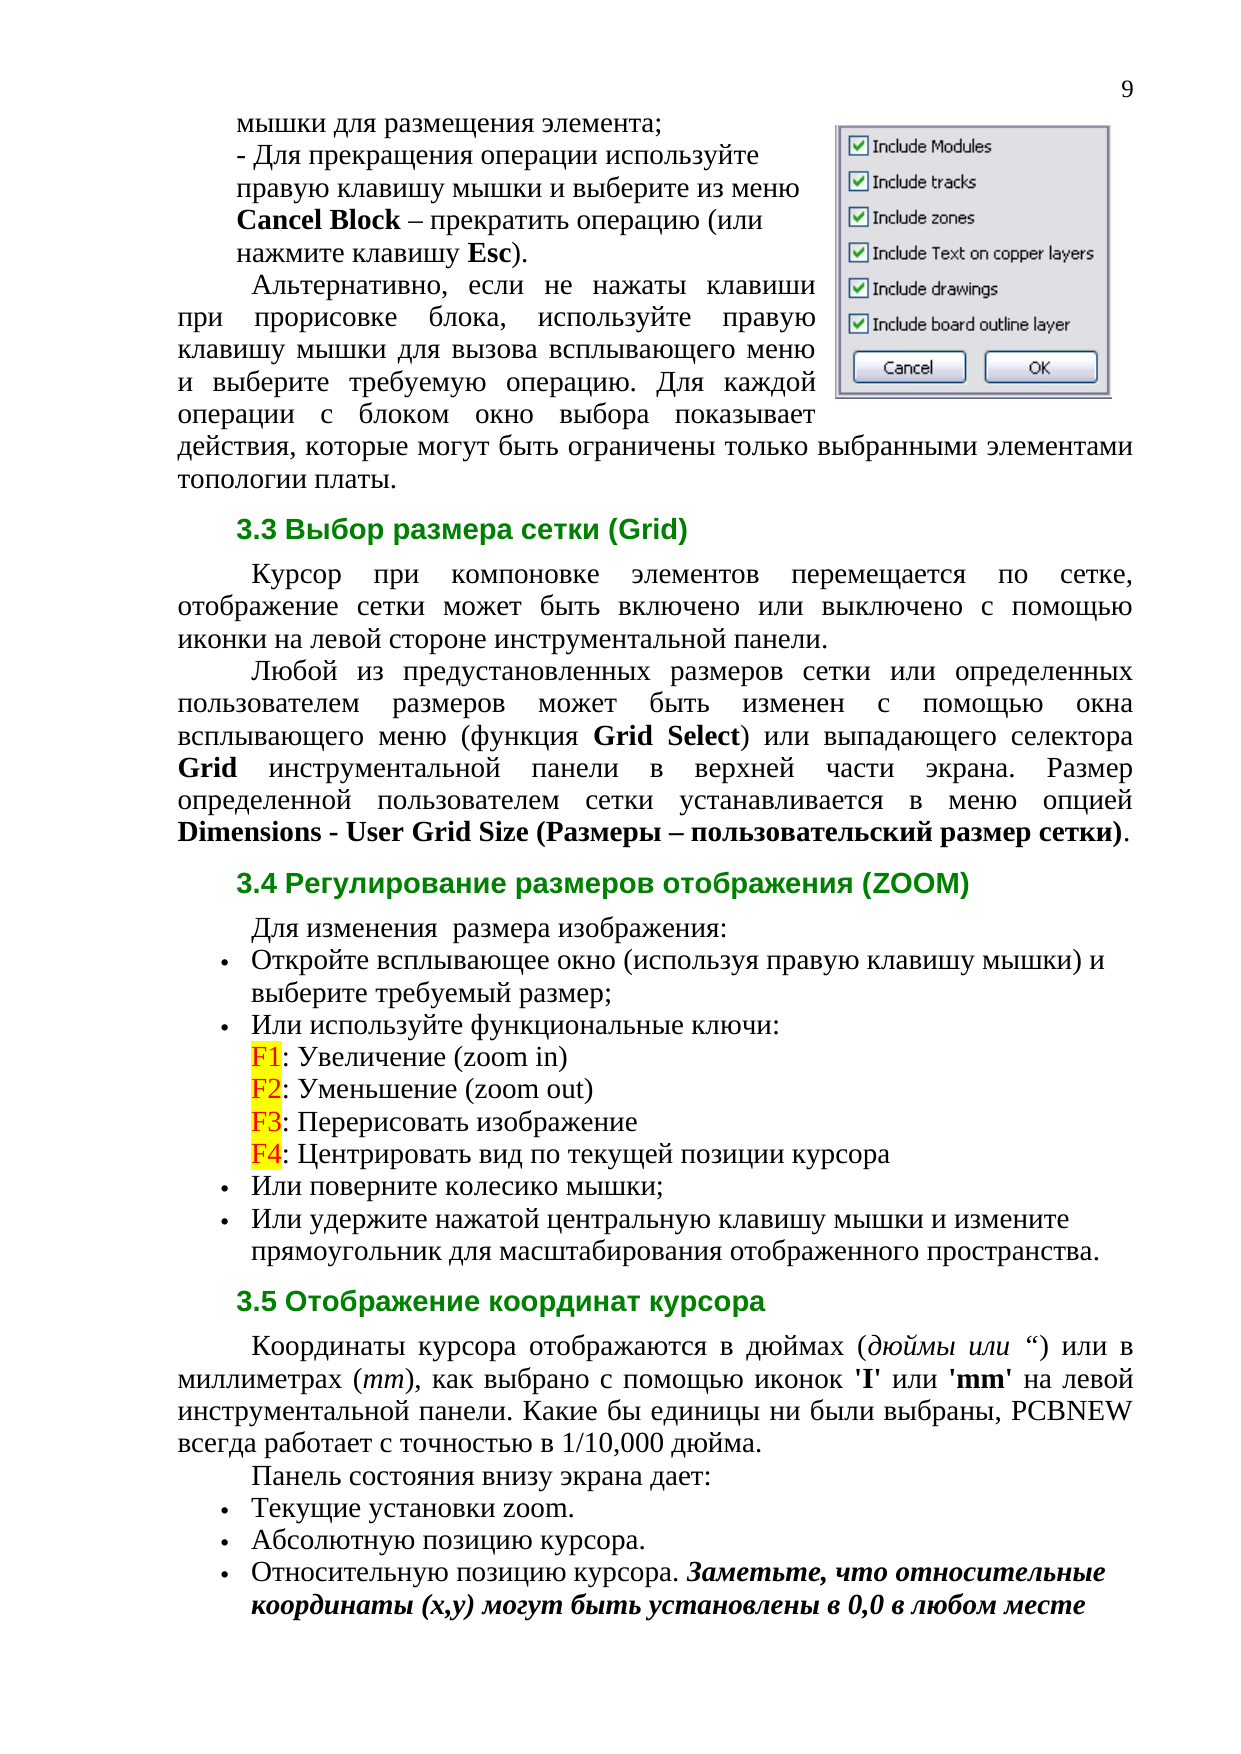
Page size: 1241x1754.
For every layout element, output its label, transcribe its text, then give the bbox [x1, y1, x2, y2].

text Для изменения размера изображения: [177, 911, 1134, 944]
list Относительную позицию курсора. Заметьте, что относительные координаты (x,y) могут быть установлены в 0,0 в любом месте [221, 1556, 1134, 1620]
list Или удержите нажатой центральную клавишу мышки и измените прямоугольник для масштабирования отображенного пространства. [221, 1202, 1134, 1267]
picture [835, 125, 1112, 399]
subtitle 3.5 Отображение координат курсора [236, 1285, 1134, 1318]
list Или поверните колесико мышки; [221, 1170, 1134, 1202]
text Курсор при компоновке элементов перемещается по сетке, отображение сетки может быть включено или выключено с помощью иконки на левой стороне инструментальной панели. [177, 557, 1134, 654]
text Любой из предустановленных размеров сетки или определенных пользователем размеров может быть изменен с помощью окна всплывающего меню (функция Grid Select) или выпадающего селектора Grid инструментальной панели в верхней части экрана. Размер определенной пользователем сетки устанавливается в меню опцией Dimensions - User Grid Size (Размеры – пользовательский размер сетки). [177, 654, 1134, 848]
text Альтернативно, если не нажаты клавиши при прорисовке блока, используйте правую клавишу мышки для вызова всплывающего меню и выберите требуемую операцию. Для каждой операции с блоком окно выбора показывает действия, которые могут быть ограничены только выбранными элементами топологии платы. [177, 268, 1134, 494]
list [1112, 139, 1134, 268]
list Абсолютную позицию курсора. [221, 1523, 1134, 1556]
list Откройте всплывающее окно (используя правую клавишу мышки) и выберите требуемый размер; [221, 944, 1134, 1008]
list Или используйте функциональные ключи: F1: Увеличение (zoom in) F2: Уменьшение (zoom out) F3: Перерисовать изображение F4: Центрировать вид по текущей позиции курсора [221, 1008, 1134, 1170]
list мышки для размещения элемента; [236, 106, 1134, 139]
subtitle 3.3 Выбор размера сетки (Grid) [236, 513, 1134, 546]
list - Для прекращения операции используйте правую клавишу мышки и выберите из меню Cancel Block – прекратить операцию (или нажмите клавишу Esc). [236, 139, 835, 268]
subtitle 3.4 Регулирование размеров отображения (ZOOM) [236, 867, 1134, 899]
text Координаты курсора отображаются в дюймах (дюймы или “) или в миллиметрах (mm), как выбрано с помощью иконок 'I' или 'mm' на левой инструментальной панели. Какие бы единицы ни были выбраны, PCBNEW всегда работает с точностью в 1/10,000 дюйма. [177, 1330, 1134, 1459]
list Текущие установки zoom. [221, 1491, 1134, 1523]
text Панель состояния внизу экрана дает: [177, 1459, 1134, 1491]
